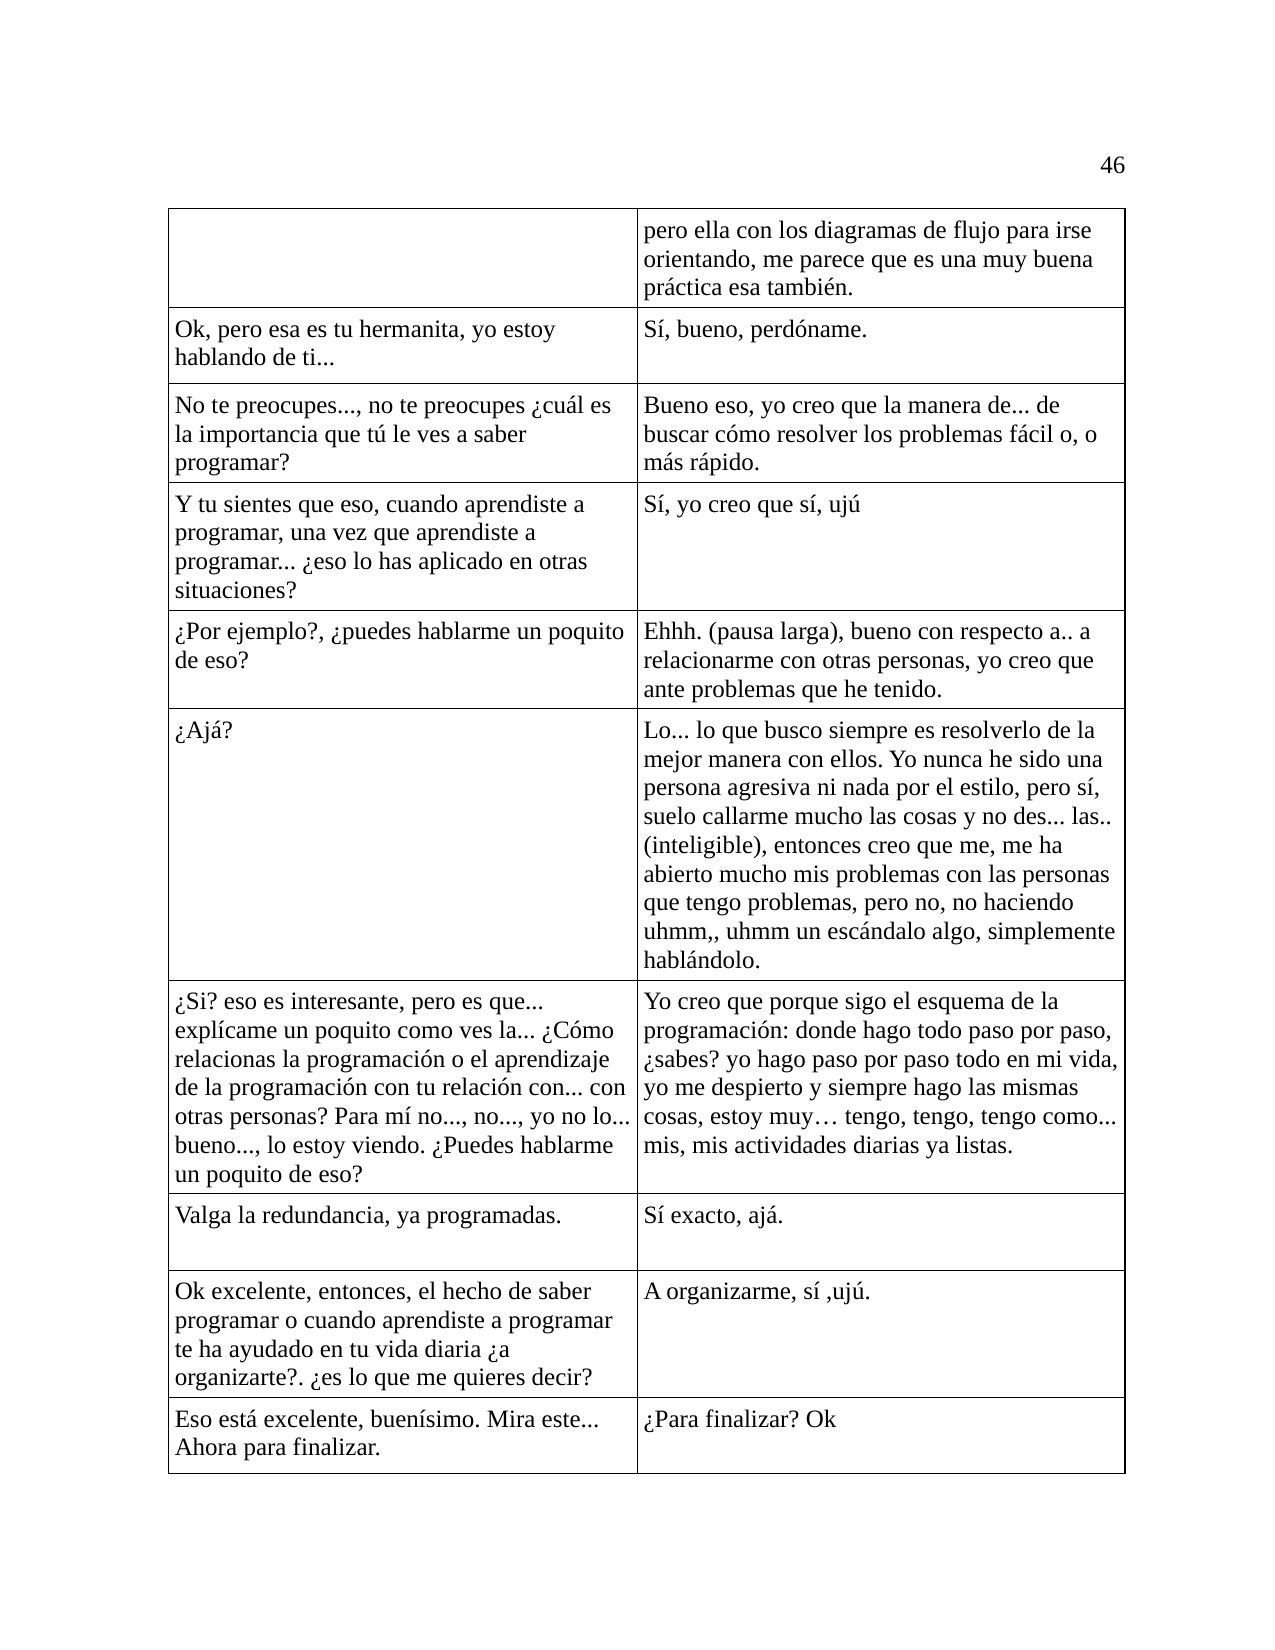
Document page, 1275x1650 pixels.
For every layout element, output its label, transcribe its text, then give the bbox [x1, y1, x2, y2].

table_cell A organizarme, sí ,ujú. [638, 1271, 1124, 1397]
table_cell ¿Por ejemplo?, ¿puedes hablarme un poquito de eso? [169, 611, 637, 708]
table_cell Lo... lo que busco siempre es resolverlo de la mejor manera con ellos. Yo nunca he sido una persona agresiva ni nada por el estilo, pero sí, suelo callarme mucho las cosas y no des... las..(inteligible), entonces creo que me, me ha abierto mucho mis problemas con las personas que tengo problemas, pero no, no haciendo uhmm,, uhmm un escándalo algo, simplemente hablándolo. [638, 709, 1124, 979]
table_cell Sí exacto, ajá. [638, 1194, 1124, 1269]
table_cell ¿Para finalizar? Ok [638, 1398, 1124, 1473]
table_cell Sí, yo creo que sí, ujú [638, 483, 1124, 609]
table_cell ¿Ajá? [169, 709, 637, 979]
table_cell Y tu sientes que eso, cuando aprendiste a programar, una vez que aprendiste a programar... ¿eso lo has aplicado en otras situaciones? [169, 483, 637, 609]
table_cell Bueno eso, yo creo que la manera de... de buscar cómo resolver los problemas fácil o, o más rápido. [638, 384, 1124, 482]
table_cell Eso está excelente, buenísimo. Mira este... Ahora para finalizar. [169, 1398, 637, 1473]
table_cell ¿Si? eso es interesante, pero es que... explícame un poquito como ves la... ¿Cómo relacionas la programación o el aprendizaje de la programación con tu relación con... con otras personas? Para mí no..., no..., yo no lo... bueno..., lo estoy viendo. ¿Puedes hablarme un poquito de eso? [169, 981, 637, 1193]
table_cell Valga la redundancia, ya programadas. [169, 1194, 637, 1269]
table_cell Sí, bueno, perdóname. [638, 308, 1124, 383]
table_cell pero ella con los diagramas de flujo para irse orientando, me parece que es una muy buena práctica esa también. [638, 209, 1124, 307]
table_cell Ok, pero esa es tu hermanita, yo estoy hablando de ti... [169, 308, 637, 383]
table_cell Yo creo que porque sigo el esquema de la programación: donde hago todo paso por paso, ¿sabes? yo hago paso por paso todo en mi vida, yo me despierto y siempre hago las mismas cosas, estoy muy… tengo, tengo, tengo como... mis, mis actividades diarias ya listas. [638, 981, 1124, 1193]
table_cell Ok excelente, entonces, el hecho de saber programar o cuando aprendiste a programar te ha ayudado en tu vida diaria ¿a organizarte?. ¿es lo que me quieres decir? [169, 1271, 637, 1397]
table_cell No te preocupes..., no te preocupes ¿cuál es la importancia que tú le ves a saber programar? [169, 384, 637, 482]
table_cell Ehhh. (pausa larga), bueno con respecto a.. a relacionarme con otras personas, yo creo que ante problemas que he tenido. [638, 611, 1124, 708]
table_cell [169, 209, 637, 307]
